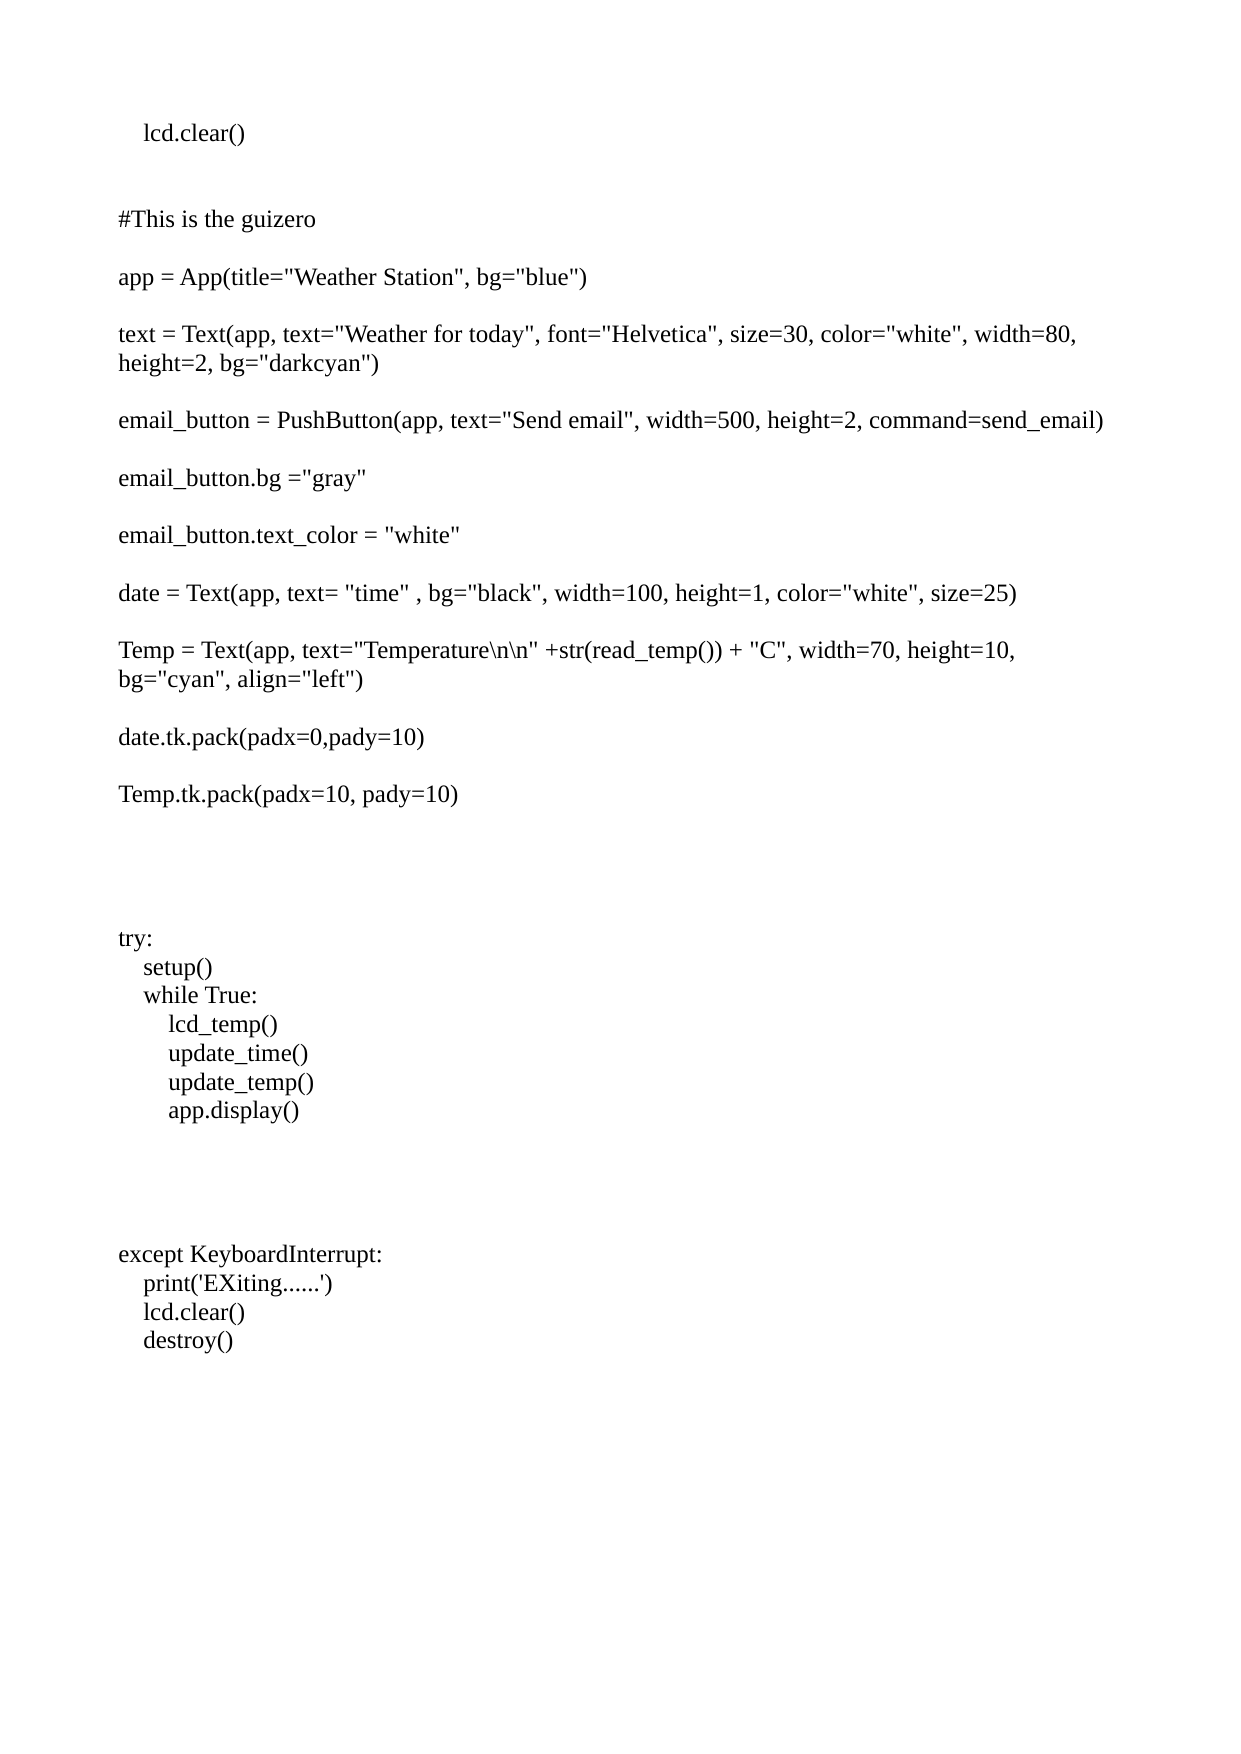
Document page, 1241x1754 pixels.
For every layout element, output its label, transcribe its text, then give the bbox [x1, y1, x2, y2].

text date = Text(app, text= "time" , bg="black", width=100, height=1, color="white", size=25) [118, 578, 1122, 607]
text app = App(title="Weather Station", bg="blue") [118, 262, 1122, 291]
text Temp = Text(app, text="Temperature\n\n" +str(read_temp()) + "C", width=70, height=10, bg="cyan", align="left") [118, 636, 1122, 693]
text lcd.clear() [118, 118, 1122, 147]
text update_time() [118, 1038, 1122, 1067]
text email_button = PushButton(app, text="Send email", width=500, height=2, command=send_email) [118, 406, 1122, 434]
text destroy() [118, 1326, 1122, 1354]
text except KeyboardInterrupt: [118, 1239, 1122, 1268]
text date.tk.pack(padx=0,pady=10) [118, 722, 1122, 751]
text lcd.clear() [118, 1297, 1122, 1326]
text update_temp() [118, 1067, 1122, 1096]
text try: [118, 923, 1122, 952]
text email_button.text_color = "white" [118, 521, 1122, 549]
text while True: [118, 981, 1122, 1009]
text setup() [118, 952, 1122, 981]
text email_button.bg ="gray" [118, 463, 1122, 492]
text lcd_temp() [118, 1009, 1122, 1038]
text app.display() [118, 1096, 1122, 1124]
text text = Text(app, text="Weather for today", font="Helvetica", size=30, color="white", width=80, height=2, bg="darkcyan") [118, 319, 1122, 377]
text #This is the guizero [118, 204, 1122, 233]
text Temp.tk.pack(padx=10, pady=10) [118, 779, 1122, 808]
text print('EXiting......') [118, 1268, 1122, 1297]
